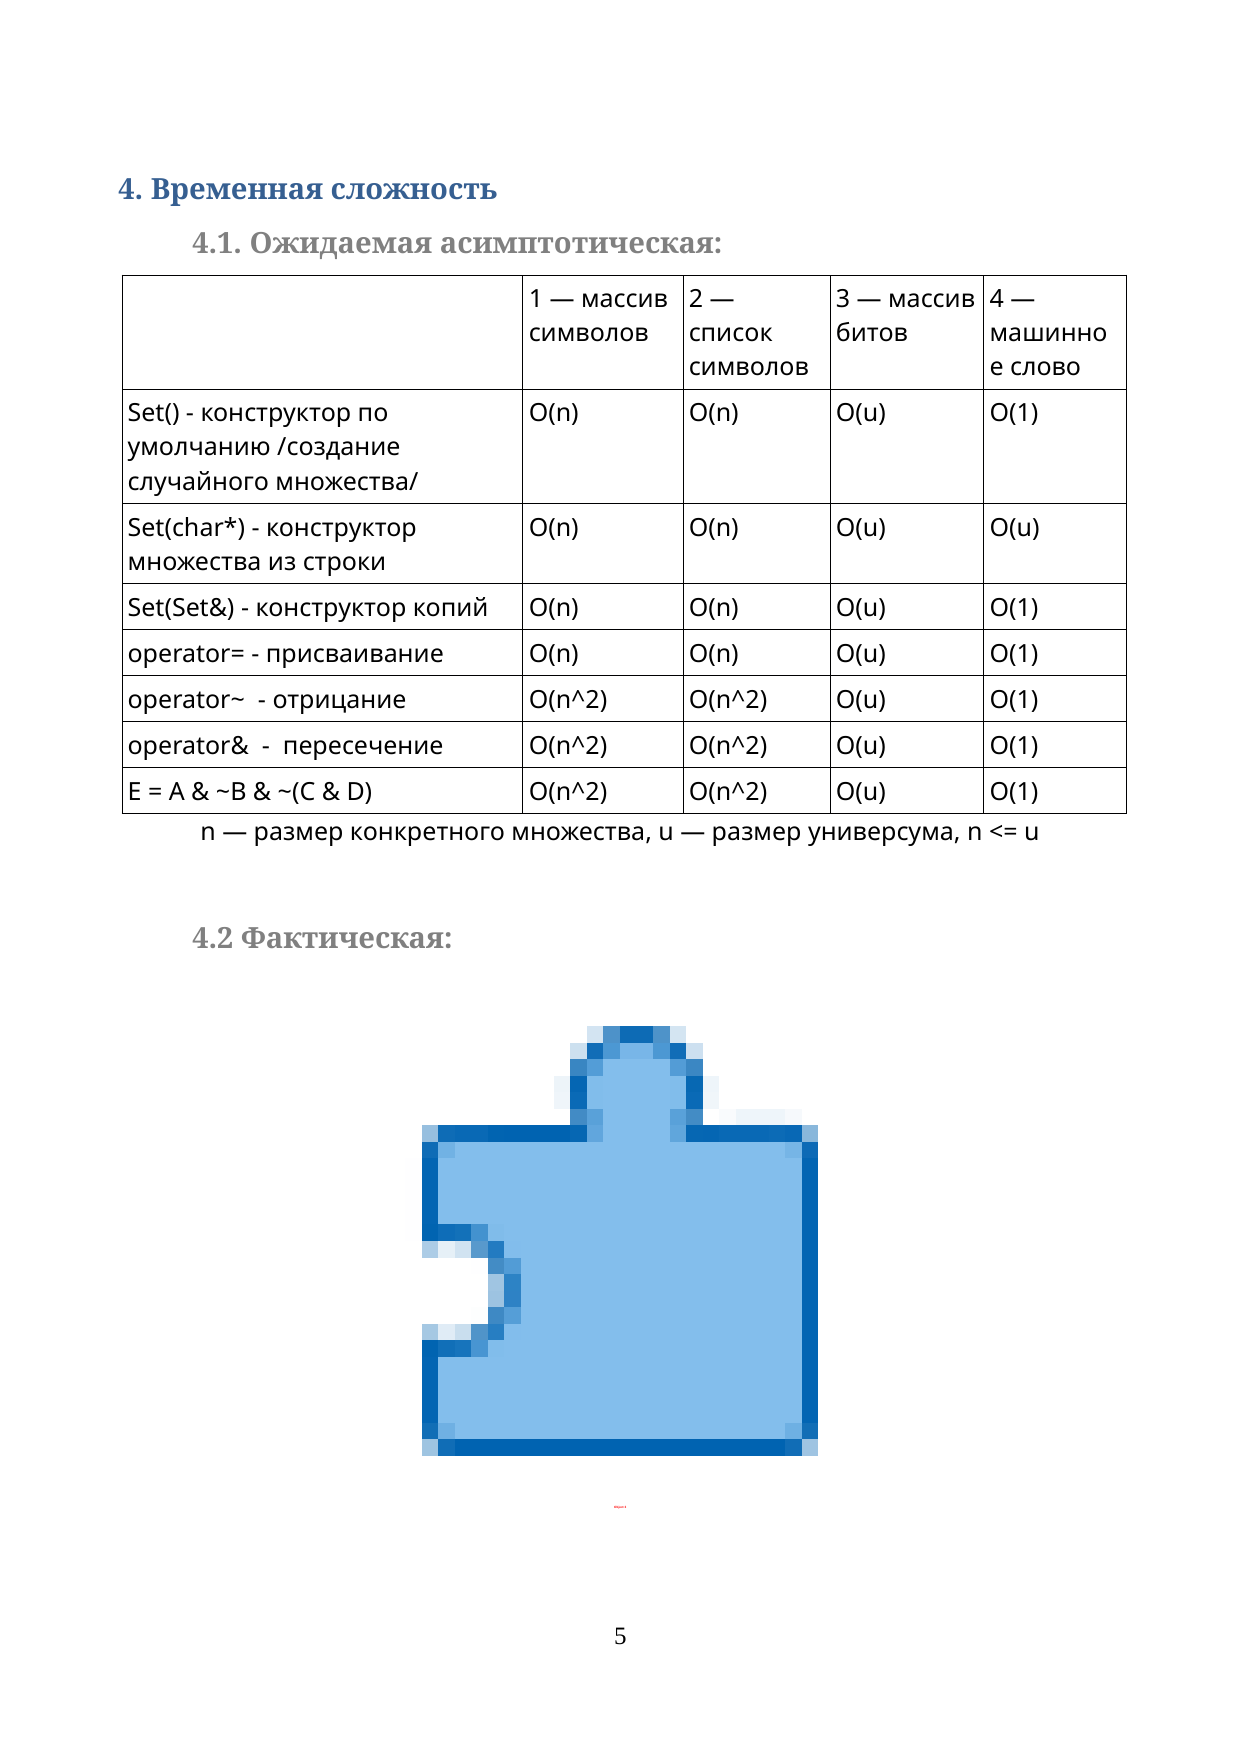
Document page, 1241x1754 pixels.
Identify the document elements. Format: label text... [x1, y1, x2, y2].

table_cell O(u) [831, 390, 983, 503]
table_cell Set() - конструктор по умолчанию /создание случайного множества/ [123, 390, 522, 503]
table_cell O(1) [984, 390, 1126, 503]
table_cell O(n) [684, 630, 830, 675]
table_cell O(u) [831, 722, 983, 767]
table_cell O(u) [831, 676, 983, 721]
table_cell O(n) [523, 584, 683, 629]
table_cell O(1) [984, 722, 1126, 767]
table_header [123, 276, 522, 389]
table_cell operator& - пересечение [123, 722, 522, 767]
table_cell Set(Set&) - конструктор копий [123, 584, 522, 629]
text n — размер конкретного множества, u — размер универсума, n <= u [118, 814, 1122, 848]
table_cell O(n^2) [523, 676, 683, 721]
table_cell O(n) [684, 390, 830, 503]
table_cell operator~ - отрицание [123, 676, 522, 721]
table_cell O(u) [831, 504, 983, 583]
table_cell O(n) [523, 630, 683, 675]
table_cell operator= - присваивание [123, 630, 522, 675]
table_cell O(n^2) [684, 722, 830, 767]
table_cell O(n^2) [684, 676, 830, 721]
table_cell E = A & ~B & ~(C & D) [123, 768, 522, 813]
table_cell O(1) [984, 676, 1126, 721]
table_cell O(n^2) [523, 722, 683, 767]
table_cell O(u) [984, 504, 1126, 583]
table_cell O(n) [684, 504, 830, 583]
table_header 1 — массив символов [523, 276, 683, 389]
table_cell O(n^2) [523, 768, 683, 813]
table_cell O(1) [984, 768, 1126, 813]
table_cell O(u) [831, 768, 983, 813]
table_cell O(1) [984, 584, 1126, 629]
table_header 4 — машинное слово [984, 276, 1126, 389]
table_cell O(n^2) [684, 768, 830, 813]
table_cell O(n) [523, 390, 683, 503]
table_cell O(n) [684, 584, 830, 629]
table_header 2 — список символов [684, 276, 830, 389]
table_cell O(n) [523, 504, 683, 583]
table_cell O(u) [831, 584, 983, 629]
subtitle 4.2 Фактическая: [118, 917, 1122, 957]
table_header 3 — массив битов [831, 276, 983, 389]
subtitle 4.1. Ожидаемая асимптотическая: [118, 222, 1122, 262]
table_cell O(u) [831, 630, 983, 675]
table_cell Set(char*) - конструктор множества из строки [123, 504, 522, 583]
table_cell O(1) [984, 630, 1126, 675]
subtitle 4. Временная сложность [118, 168, 1122, 208]
